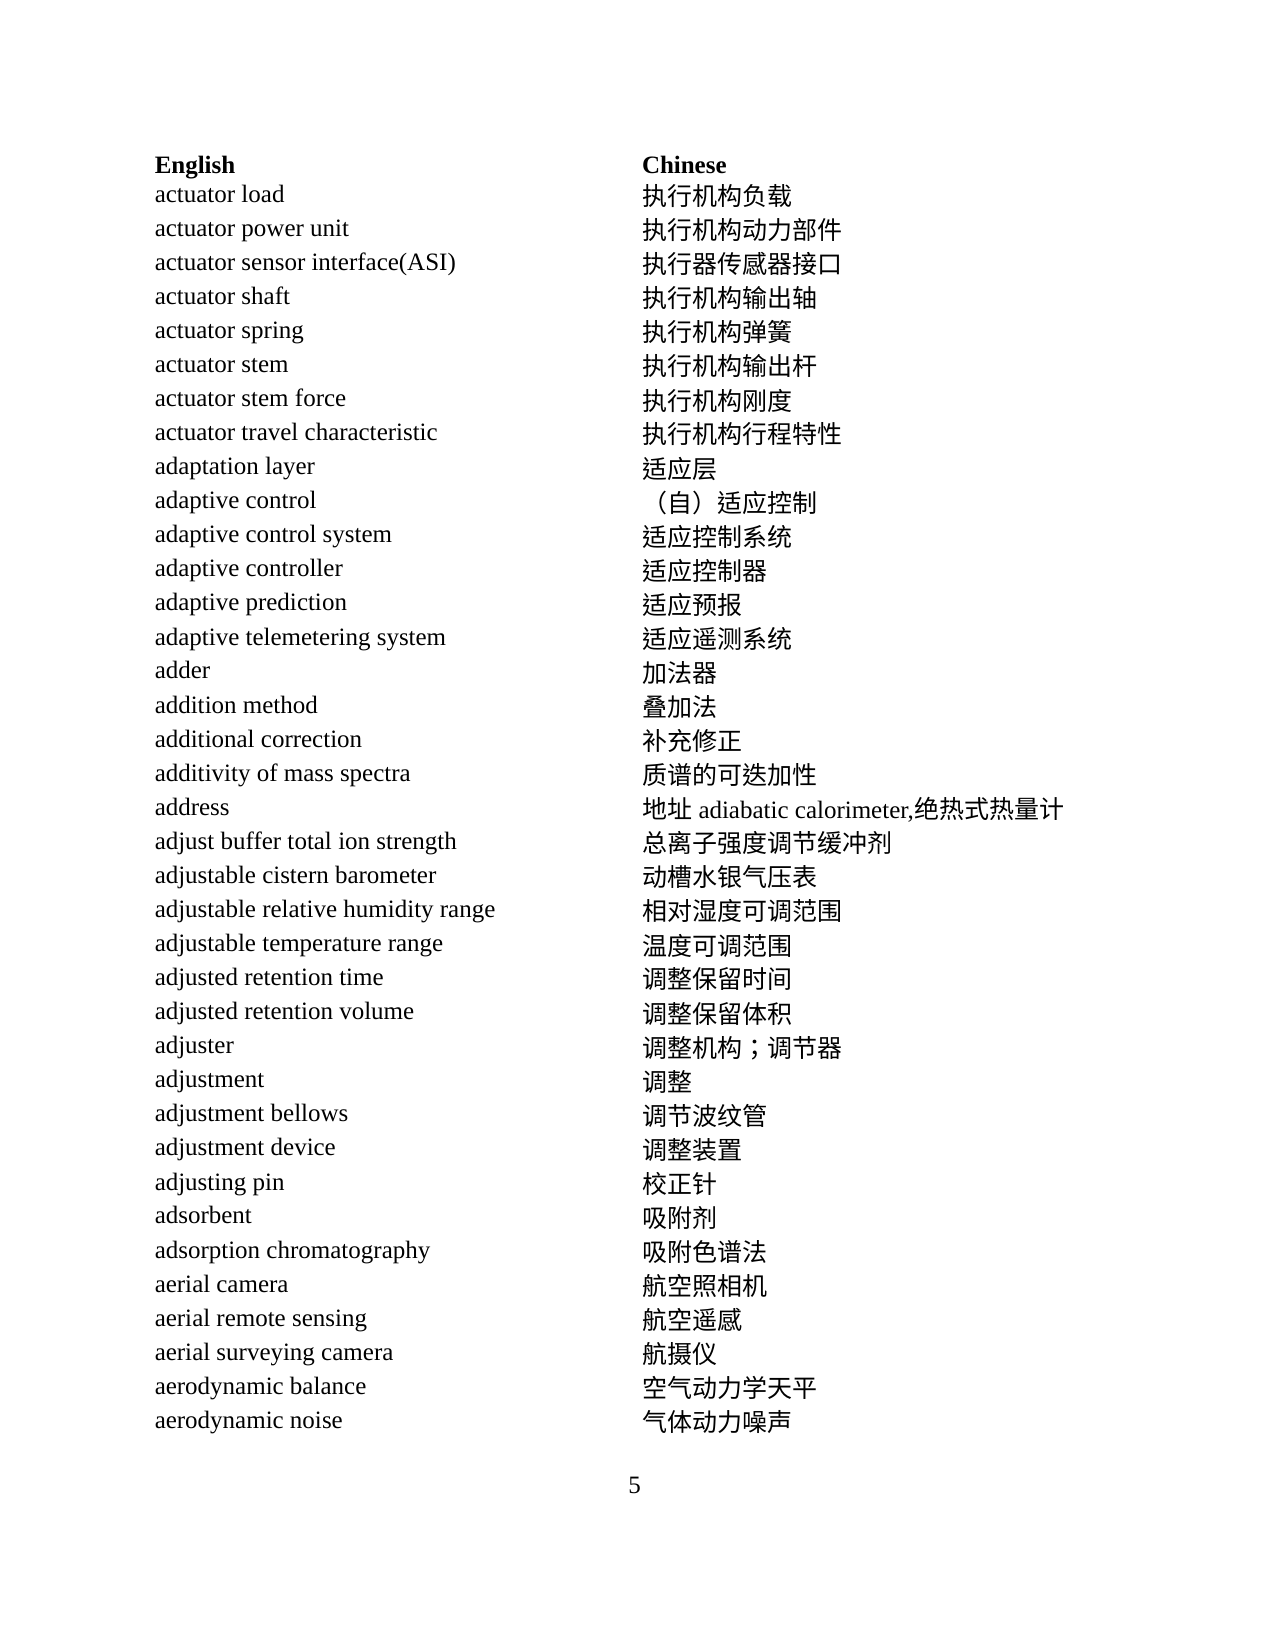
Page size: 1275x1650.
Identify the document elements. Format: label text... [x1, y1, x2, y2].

table_cell 动槽水银气压表 [638, 860, 1125, 894]
table_cell adaptive prediction [150, 588, 637, 622]
table_cell 加法器 [638, 656, 1125, 690]
table_cell 执行机构动力部件 [638, 213, 1125, 247]
table_cell aerial remote sensing [150, 1303, 637, 1337]
table_cell 调整机构；调节器 [638, 1030, 1125, 1064]
table_cell 执行机构弹簧 [638, 315, 1125, 349]
table_cell actuator sensor interface(ASI) [150, 247, 637, 281]
table_cell actuator stem force [150, 383, 637, 417]
table_cell aerodynamic balance [150, 1371, 637, 1405]
table_cell adaptive controller [150, 554, 637, 587]
table_cell 空气动力学天平 [638, 1371, 1125, 1405]
table_cell 执行机构刚度 [638, 383, 1125, 417]
table_cell 执行机构负载 [638, 179, 1125, 213]
table_cell adjusting pin [150, 1167, 637, 1201]
table_cell aerial camera [150, 1269, 637, 1303]
table_cell actuator shaft [150, 281, 637, 315]
table_cell 执行机构输出杆 [638, 349, 1125, 383]
table_cell （自）适应控制 [638, 485, 1125, 519]
table_cell 地址 adiabatic calorimeter,绝热式热量计 [638, 792, 1125, 826]
table_cell addition method [150, 690, 637, 724]
table_cell adaptation layer [150, 451, 637, 485]
table_cell 适应控制器 [638, 554, 1125, 587]
table_cell 相对湿度可调范围 [638, 894, 1125, 928]
table_cell 吸附剂 [638, 1201, 1125, 1235]
table_cell 气体动力噪声 [638, 1405, 1125, 1439]
table_cell 适应层 [638, 451, 1125, 485]
table_cell adjustable temperature range [150, 928, 637, 962]
table_header Chinese [638, 150, 1125, 179]
table_cell adaptive control system [150, 519, 637, 553]
table_cell 航空遥感 [638, 1303, 1125, 1337]
table_cell 调整保留时间 [638, 962, 1125, 996]
table_cell 校正针 [638, 1167, 1125, 1201]
table_cell 质谱的可迭加性 [638, 758, 1125, 792]
table_cell adaptive control [150, 485, 637, 519]
table_cell additivity of mass spectra [150, 758, 637, 792]
table_cell 航空照相机 [638, 1269, 1125, 1303]
table_header English [150, 150, 637, 179]
table_cell 调整 [638, 1064, 1125, 1098]
table_cell aerodynamic noise [150, 1405, 637, 1439]
table_cell adjustment bellows [150, 1099, 637, 1132]
table_cell actuator power unit [150, 213, 637, 247]
table_cell adaptive telemetering system [150, 622, 637, 656]
table_cell additional correction [150, 724, 637, 758]
table_cell adsorbent [150, 1201, 637, 1235]
table_cell adder [150, 656, 637, 690]
table_cell 温度可调范围 [638, 928, 1125, 962]
table_cell actuator spring [150, 315, 637, 349]
table_cell 执行器传感器接口 [638, 247, 1125, 281]
table_cell 适应控制系统 [638, 519, 1125, 553]
table_cell 航摄仪 [638, 1337, 1125, 1371]
table_cell adjustment device [150, 1133, 637, 1167]
table_cell adsorption chromatography [150, 1235, 637, 1269]
table_cell 总离子强度调节缓冲剂 [638, 826, 1125, 860]
table_cell 适应预报 [638, 588, 1125, 622]
table_cell adjusted retention volume [150, 996, 637, 1030]
table_cell 适应遥测系统 [638, 622, 1125, 656]
table_cell adjustable relative humidity range [150, 894, 637, 928]
table_cell actuator load [150, 179, 637, 213]
table_cell adjustment [150, 1064, 637, 1098]
table_cell address [150, 792, 637, 826]
table_cell adjust buffer total ion strength [150, 826, 637, 860]
table_cell adjuster [150, 1030, 637, 1064]
table_cell adjustable cistern barometer [150, 860, 637, 894]
table_cell 调整装置 [638, 1133, 1125, 1167]
table_cell 调节波纹管 [638, 1099, 1125, 1132]
table_cell actuator travel characteristic [150, 417, 637, 451]
table_cell 执行机构行程特性 [638, 417, 1125, 451]
table_cell adjusted retention time [150, 962, 637, 996]
table_cell 执行机构输出轴 [638, 281, 1125, 315]
table_cell 叠加法 [638, 690, 1125, 724]
table_cell actuator stem [150, 349, 637, 383]
table_cell 调整保留体积 [638, 996, 1125, 1030]
table_cell 吸附色谱法 [638, 1235, 1125, 1269]
table_cell 补充修正 [638, 724, 1125, 758]
table_cell aerial surveying camera [150, 1337, 637, 1371]
